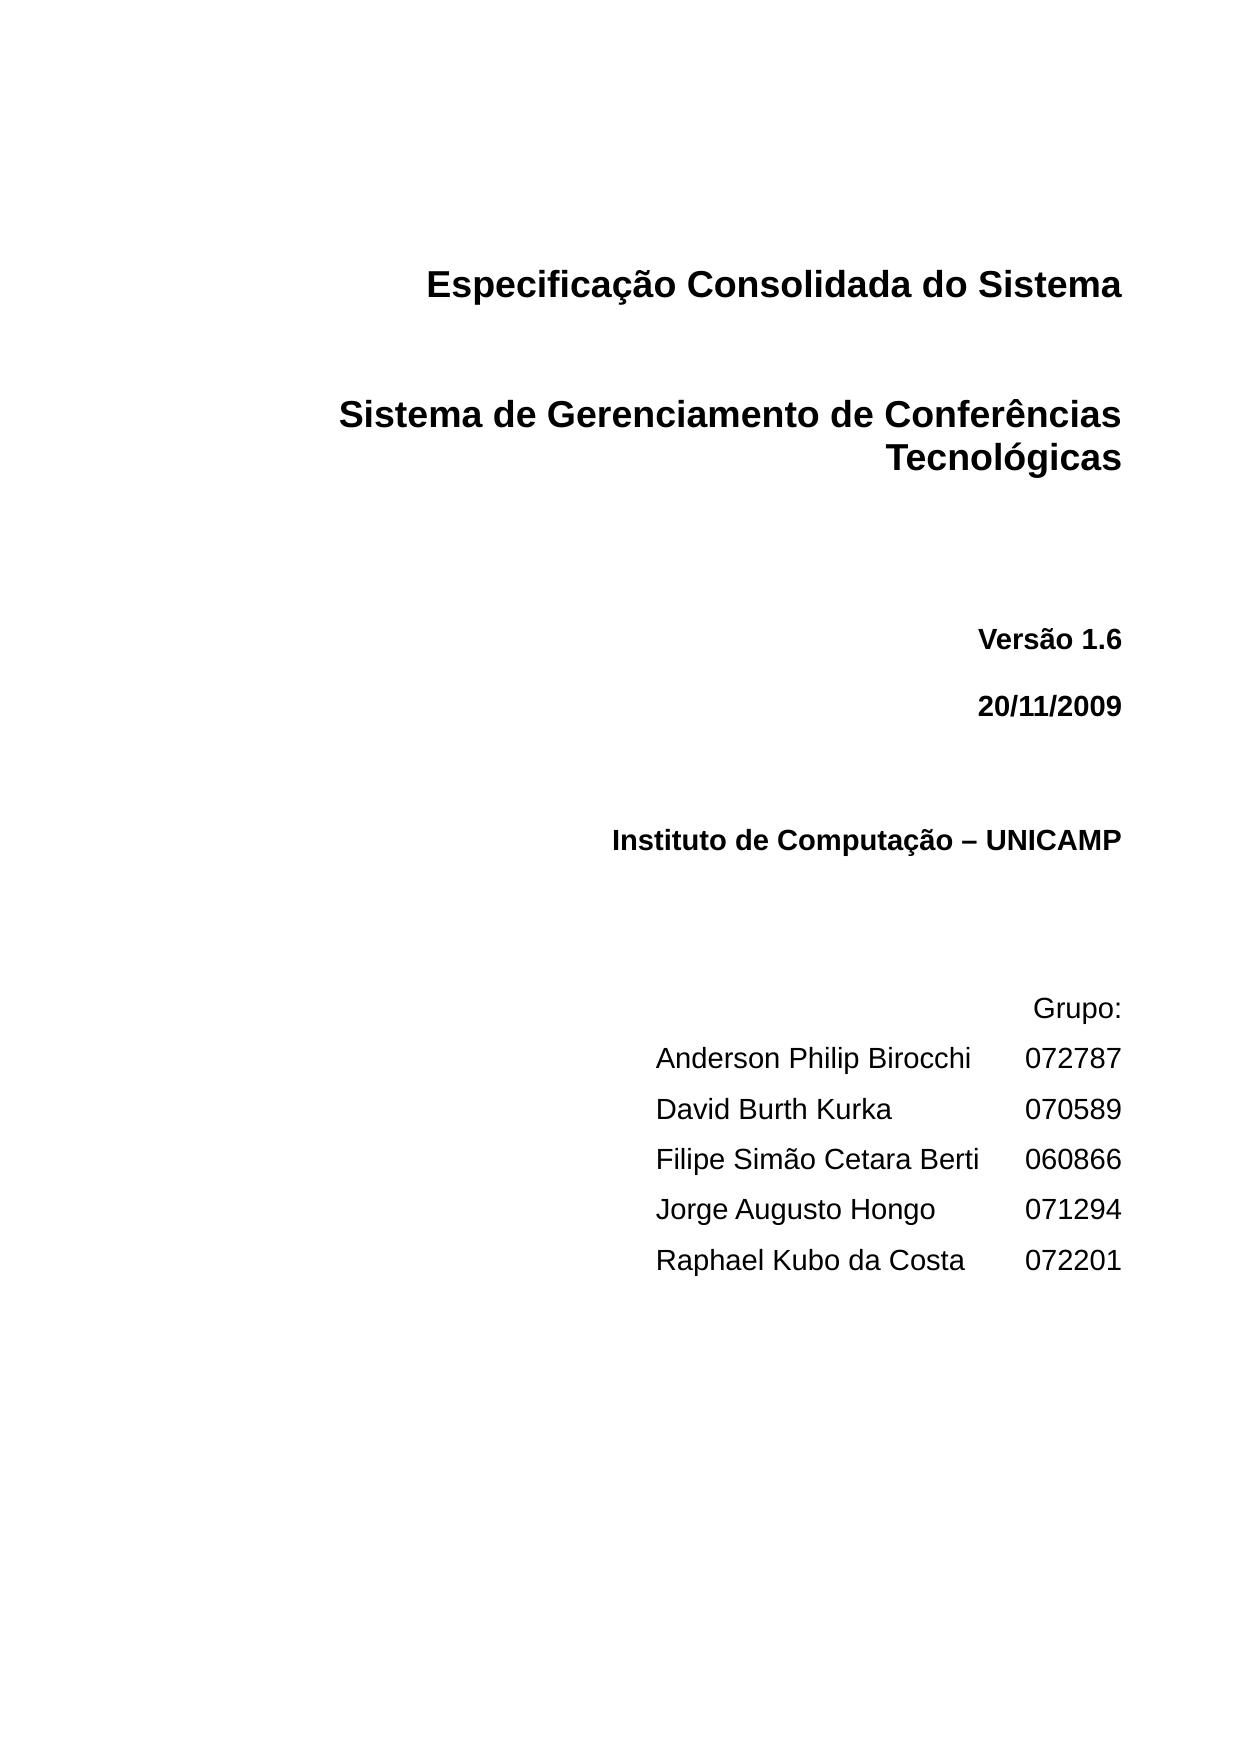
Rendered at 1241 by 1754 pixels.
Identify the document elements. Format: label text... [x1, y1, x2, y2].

text Filipe Simão Cetara Berti 060866 [118, 1142, 1122, 1176]
text Grupo: [118, 991, 1122, 1024]
text David Burth Kurka 070589 [118, 1092, 1122, 1125]
text Raphael Kubo da Costa 072201 [118, 1243, 1122, 1276]
text Jorge Augusto Hongo 071294 [118, 1192, 1122, 1226]
subtitle Sistema de Gerenciamento de Conferências Tecnológicas [118, 392, 1122, 478]
text Instituto de Computação – UNICAMP [118, 823, 1122, 857]
text 20/11/2009 [118, 689, 1122, 723]
text Anderson Philip Birocchi 072787 [118, 1041, 1122, 1075]
text Versão 1.6 [118, 622, 1122, 656]
text Especificação Consolidada do Sistema [118, 263, 1122, 306]
